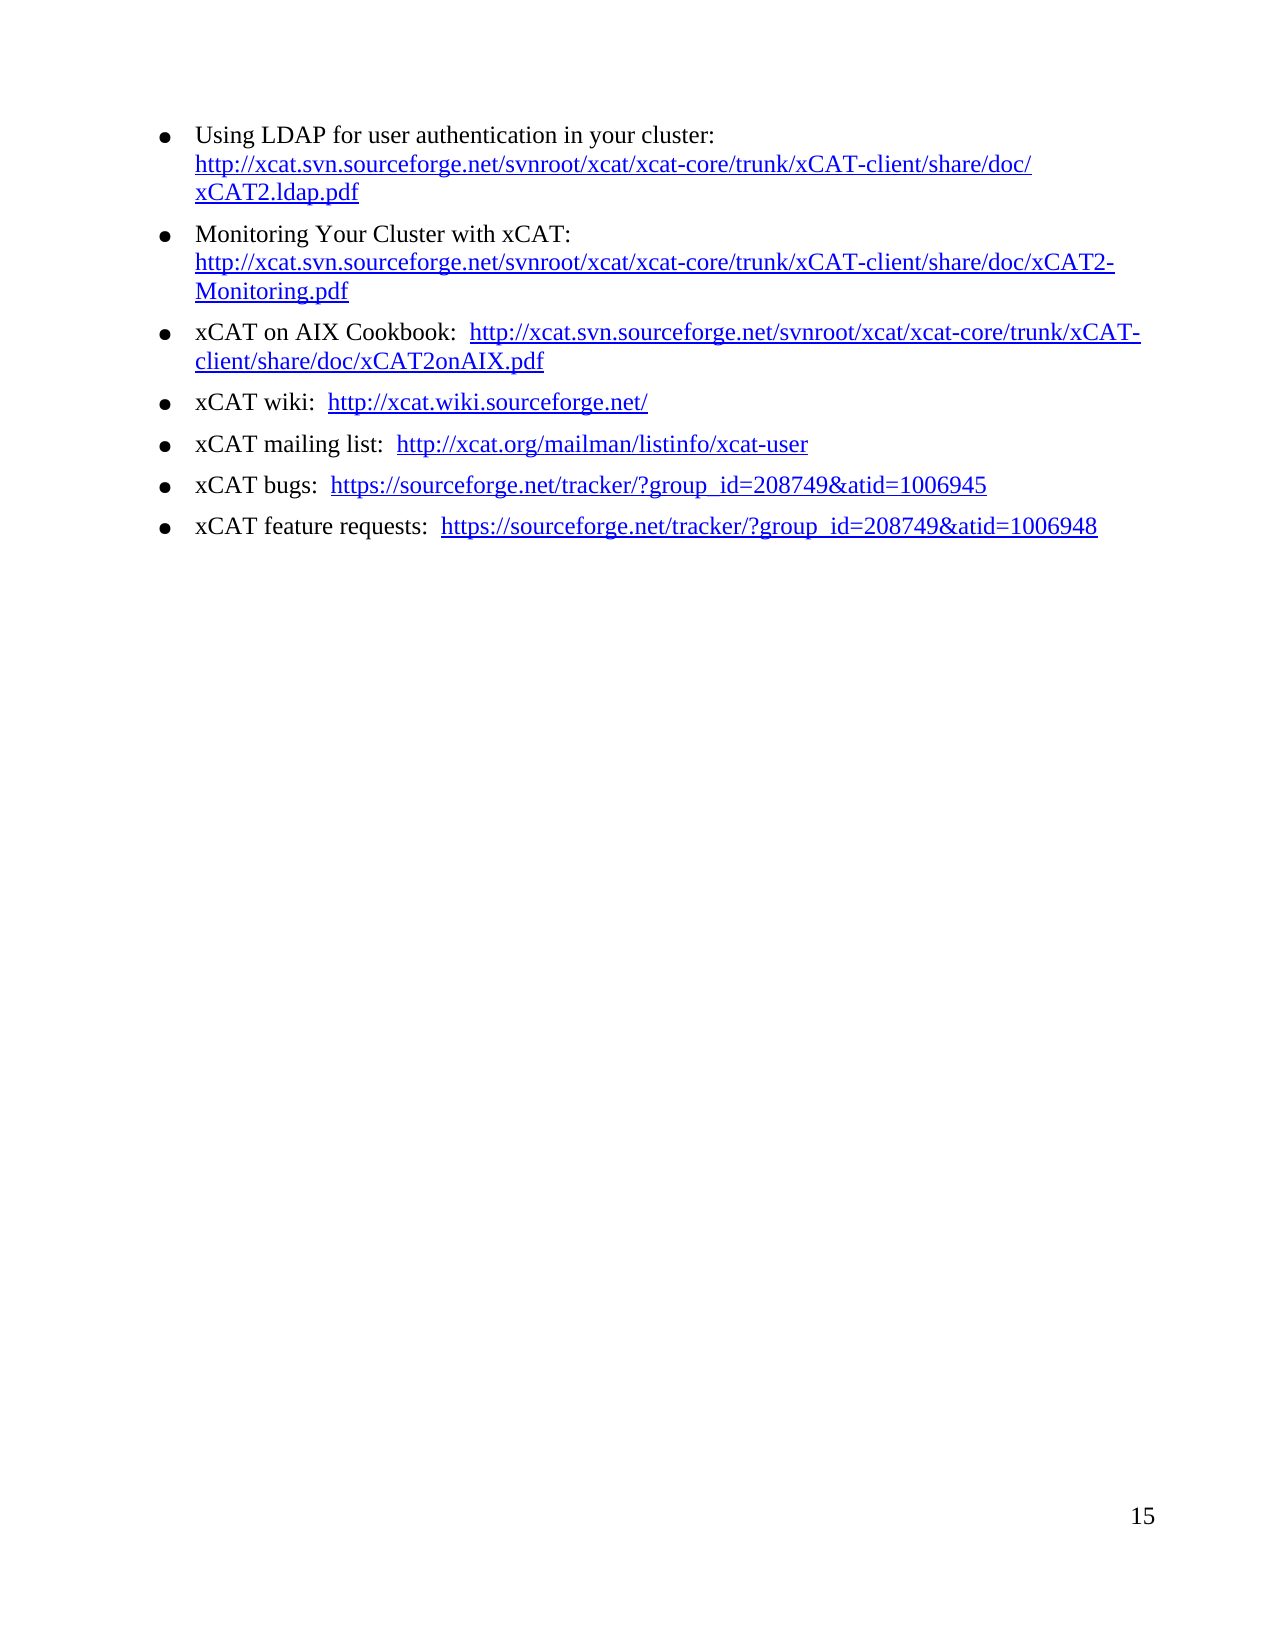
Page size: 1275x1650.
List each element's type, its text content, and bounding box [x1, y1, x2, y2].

list xCAT bugs: https://sourceforge.net/tracker/?group_id=208749&atid=1006945 [157, 470, 1155, 499]
list xCAT feature requests: https://sourceforge.net/tracker/?group_id=208749&atid=1006948 [157, 511, 1155, 540]
list xCAT wiki: http://xcat.wiki.sourceforge.net/ [157, 387, 1155, 416]
list xCAT on AIX Cookbook: http://xcat.svn.sourceforge.net/svnroot/xcat/xcat-core/trunk/xCAT-client/share/doc/xCAT2onAIX.pdf [157, 317, 1155, 375]
list Using LDAP for user authentication in your cluster: http://xcat.svn.sourceforge.net/svnroot/xcat/xcat-core/trunk/xCAT-client/share/doc/xCAT2.ldap.pdf [157, 120, 1155, 206]
list Monitoring Your Cluster with xCAT: http://xcat.svn.sourceforge.net/svnroot/xcat/xcat-core/trunk/xCAT-client/share/doc/xCAT2-Monitoring.pdf [157, 219, 1155, 305]
list xCAT mailing list: http://xcat.org/mailman/listinfo/xcat-user [157, 429, 1155, 457]
